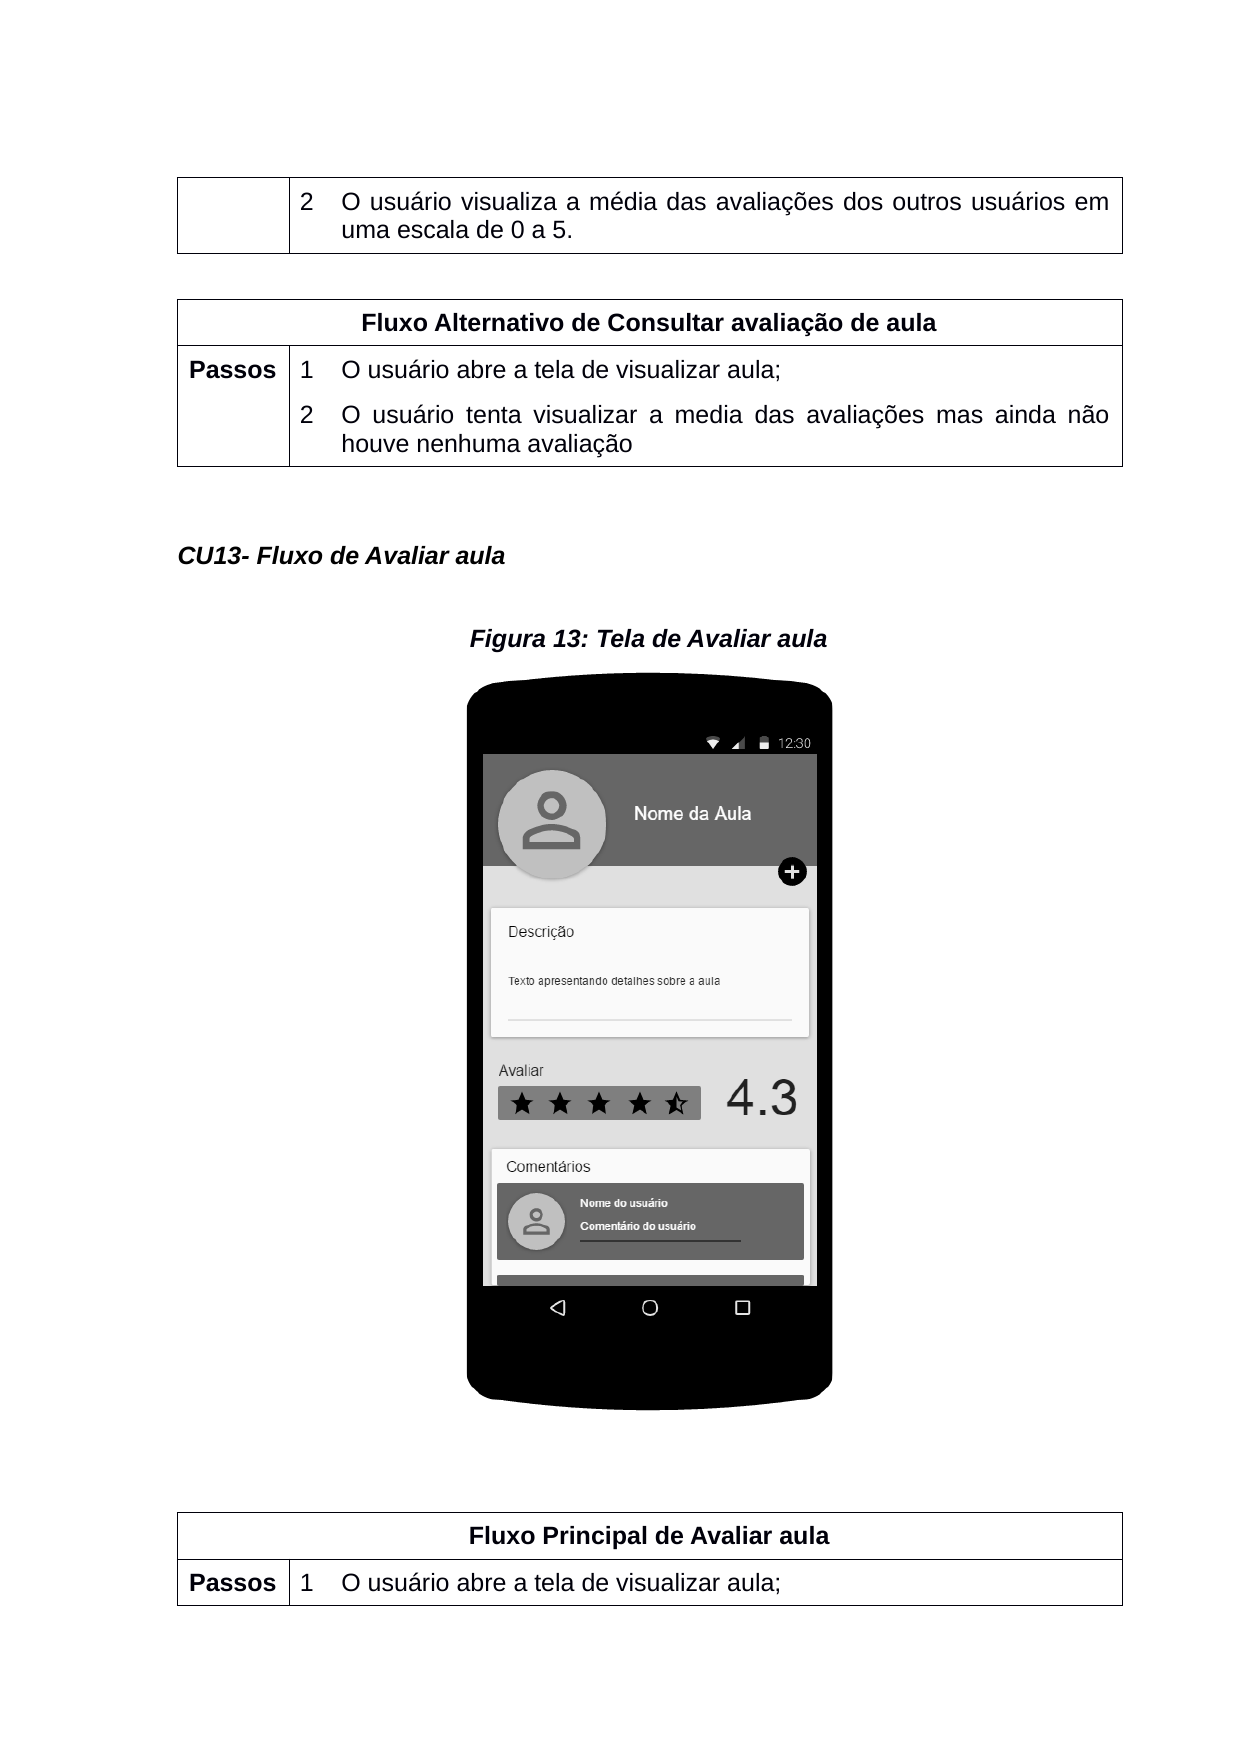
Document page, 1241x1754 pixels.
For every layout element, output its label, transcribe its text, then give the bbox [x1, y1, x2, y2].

table_header Fluxo Principal de Avaliar aula [178, 1513, 1122, 1558]
table_cell [178, 178, 289, 252]
table_cell O usuário abre a tela de visualizar aula; O usuário tenta visualizar a media das avaliações mas ainda não houve nenhuma avaliação [290, 346, 1122, 466]
picture [466, 669, 833, 1412]
table_cell O usuário abre a tela de visualizar aula; O usuário seleciona o campo Comentar; O usuário escreve seu comentário neste campo e julga em ua escala de 0 a 5; O usuário seleciona a opção Enviar; O aplicativo retorna para a tela de visualizar aula. [290, 1560, 1122, 1605]
text Figura 13: Tela de Avaliar aula [177, 624, 1122, 652]
table_header Fluxo Alternativo de Consultar avaliação de aula [178, 300, 1122, 345]
table_cell Passos [178, 346, 289, 466]
text CU13- Fluxo de Avaliar aula [177, 541, 1122, 570]
table_cell Passos [178, 1560, 289, 1605]
table_cell O usuário abre a tela de visualizar aula; O usuário visualiza a média das avaliações dos outros usuários em uma escala de 0 a 5. [290, 178, 1122, 252]
